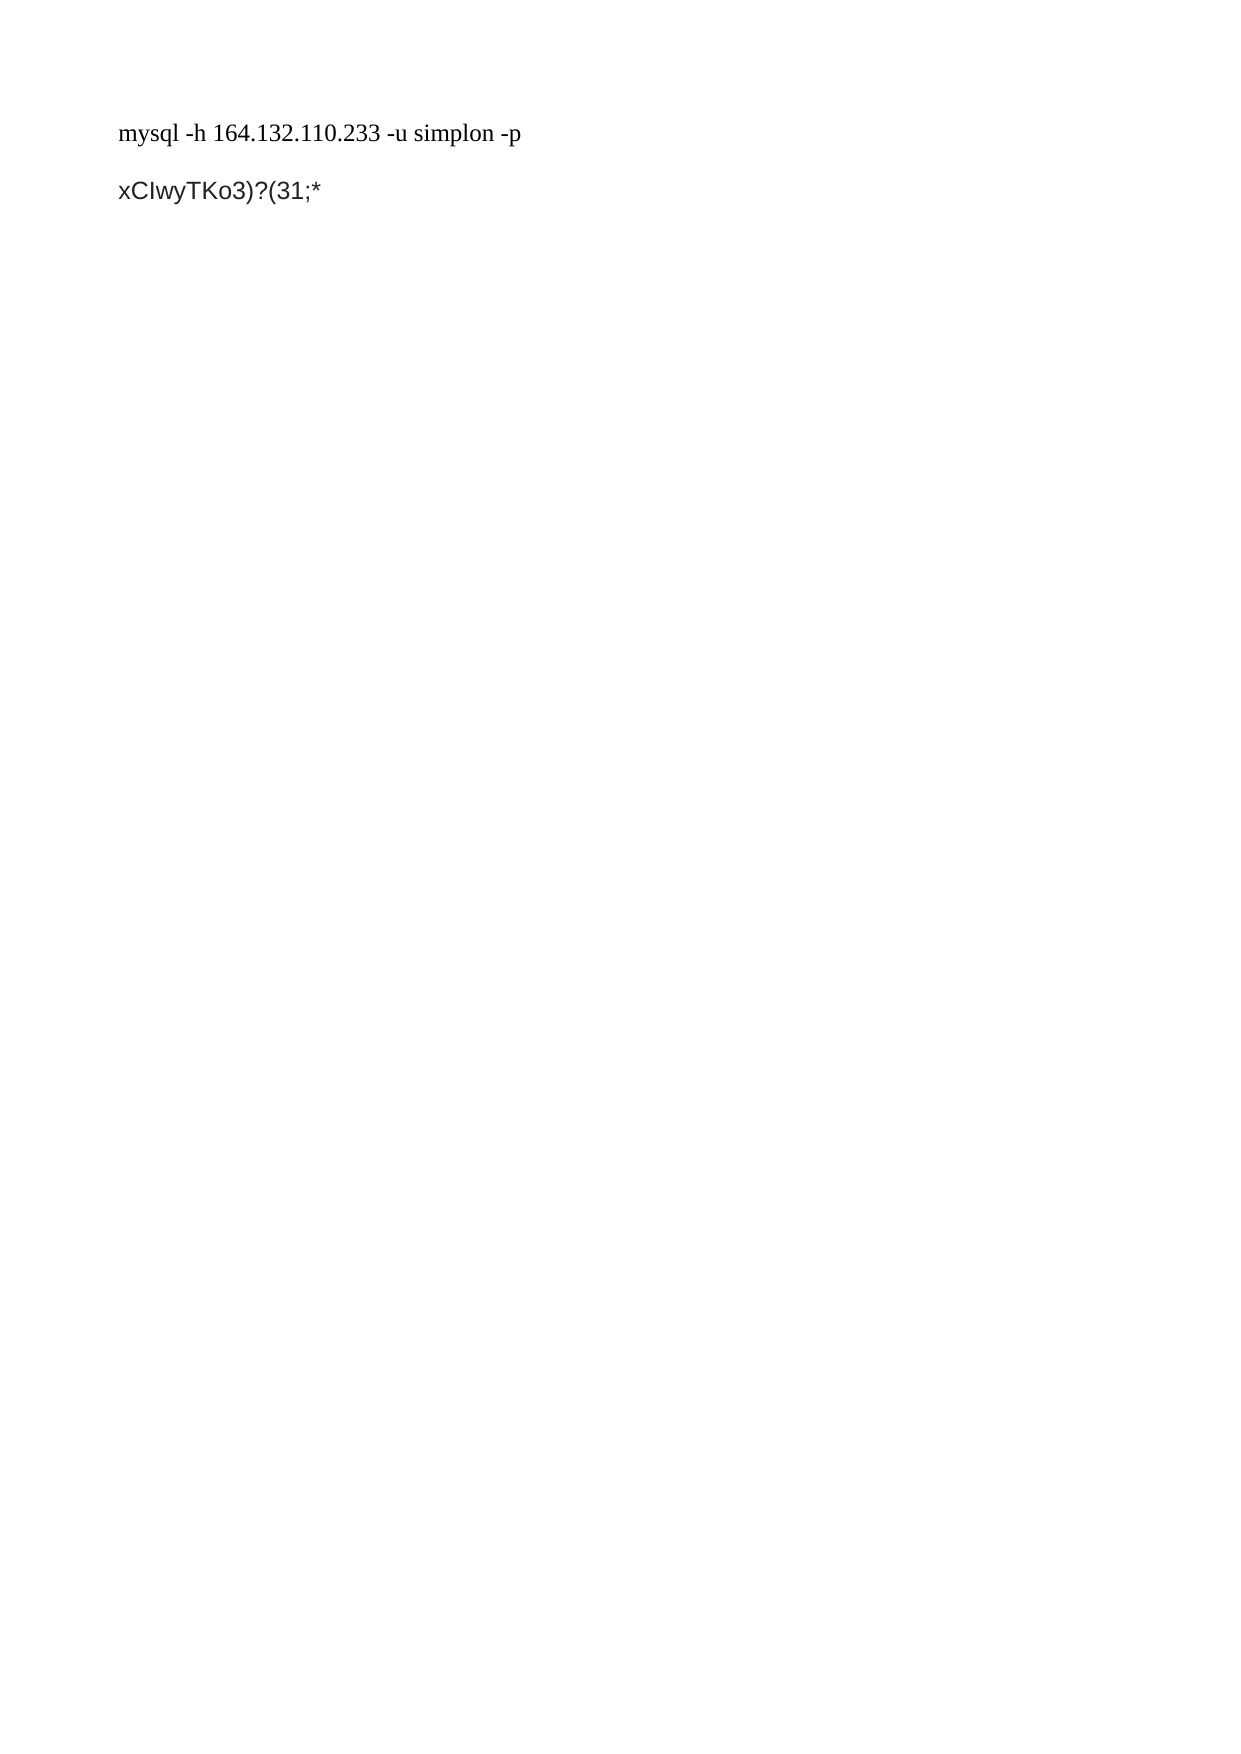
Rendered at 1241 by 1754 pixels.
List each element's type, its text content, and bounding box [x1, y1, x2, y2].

text mysql -h 164.132.110.233 -u simplon -p [118, 118, 1122, 147]
text xCIwyTKo3)?(31;* [118, 176, 1122, 204]
